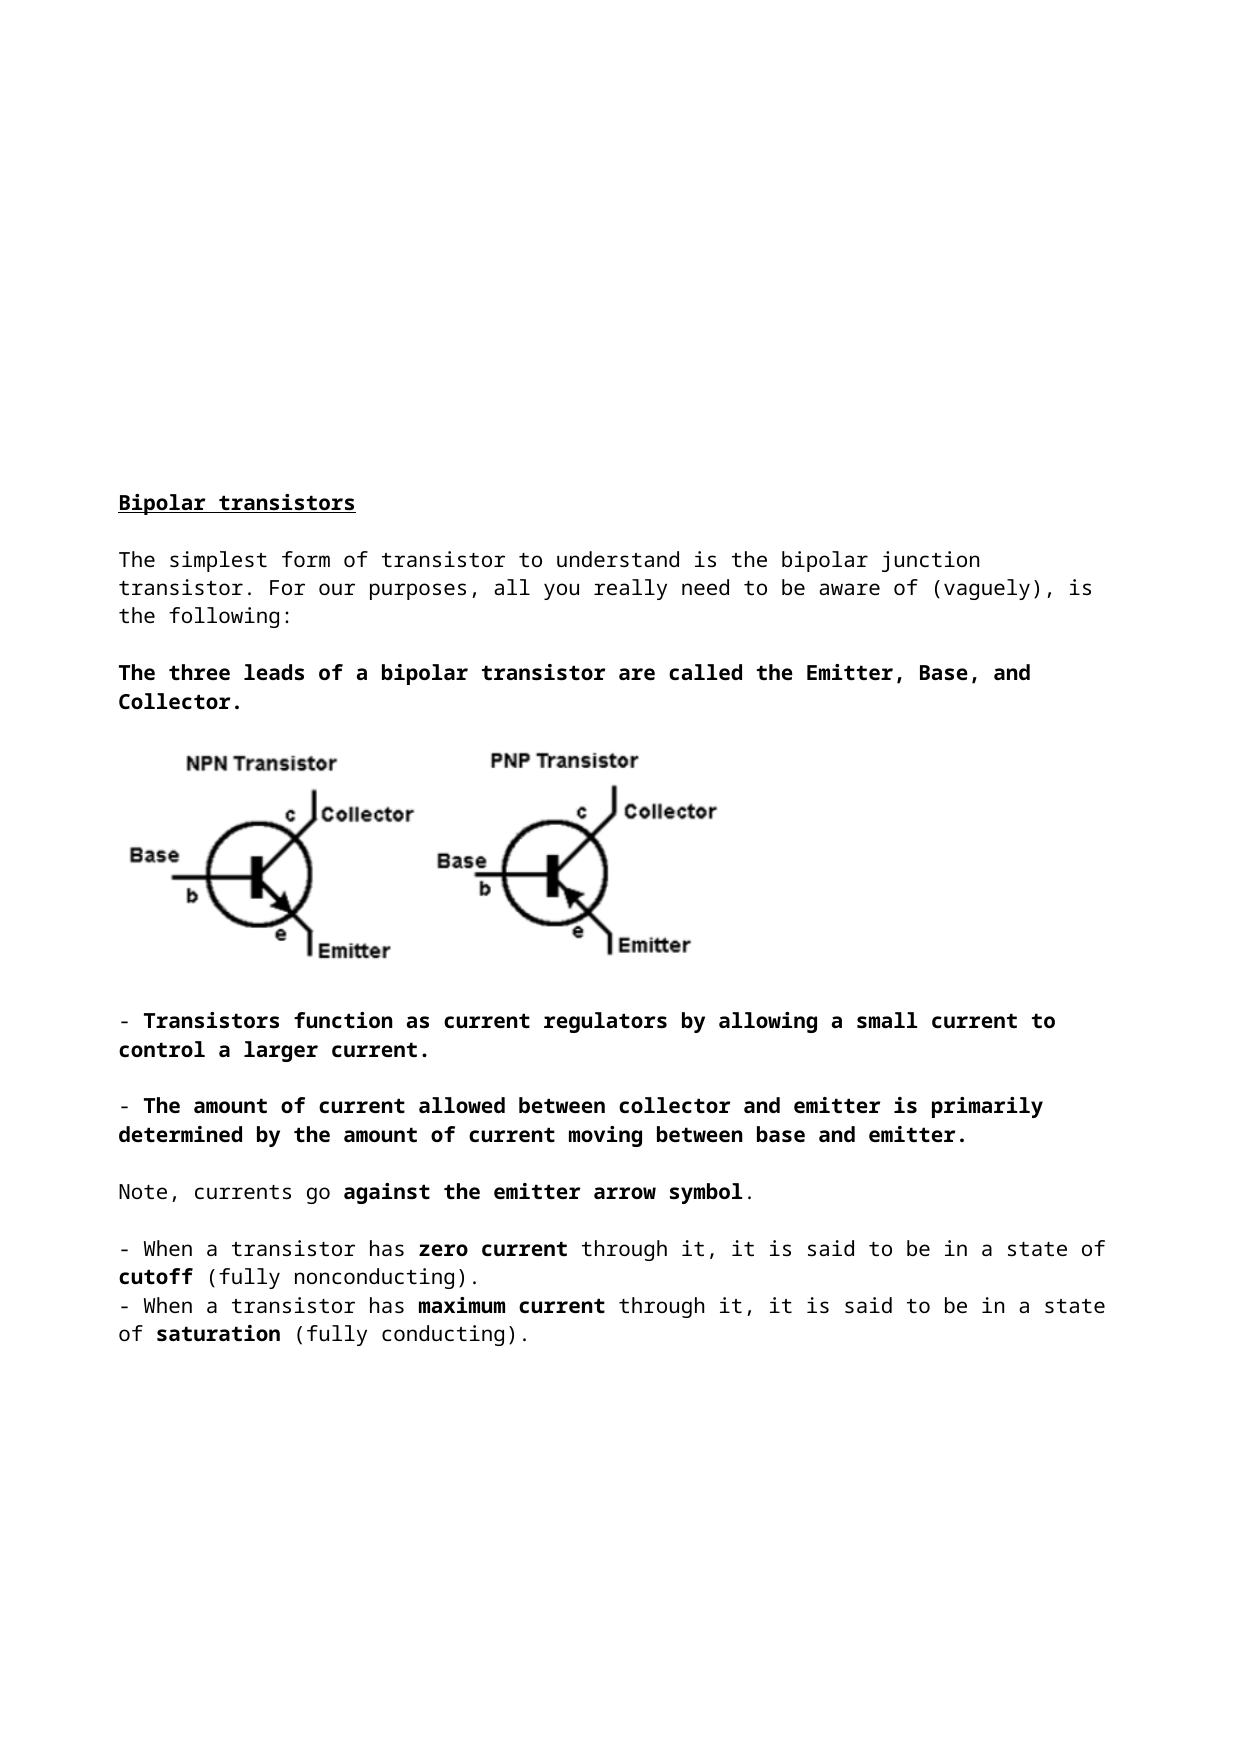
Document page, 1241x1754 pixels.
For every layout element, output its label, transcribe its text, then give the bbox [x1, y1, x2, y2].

text Bipolar transistors [118, 488, 1122, 516]
text - When a transistor has maximum current through it, it is said to be in a state of saturation (fully conducting). [118, 1291, 1122, 1348]
text - The amount of current allowed between collector and emitter is primarily determined by the amount of current moving between base and emitter. [118, 1092, 1122, 1148]
text Note, currents go against the emitter arrow symbol. [118, 1177, 1122, 1205]
text The three leads of a bipolar transistor are called the Emitter, Base, and Collector. [118, 658, 1122, 715]
text The simplest form of transistor to understand is the bipolar junction transistor. For our purposes, all you really need to be aware of (vaguely), is the following: [118, 545, 1122, 630]
picture [118, 743, 723, 978]
text - When a transistor has zero current through it, it is said to be in a state of cutoff (fully nonconducting). [118, 1234, 1122, 1291]
text - Transistors function as current regulators by allowing a small current to control a larger current. [118, 1006, 1122, 1063]
